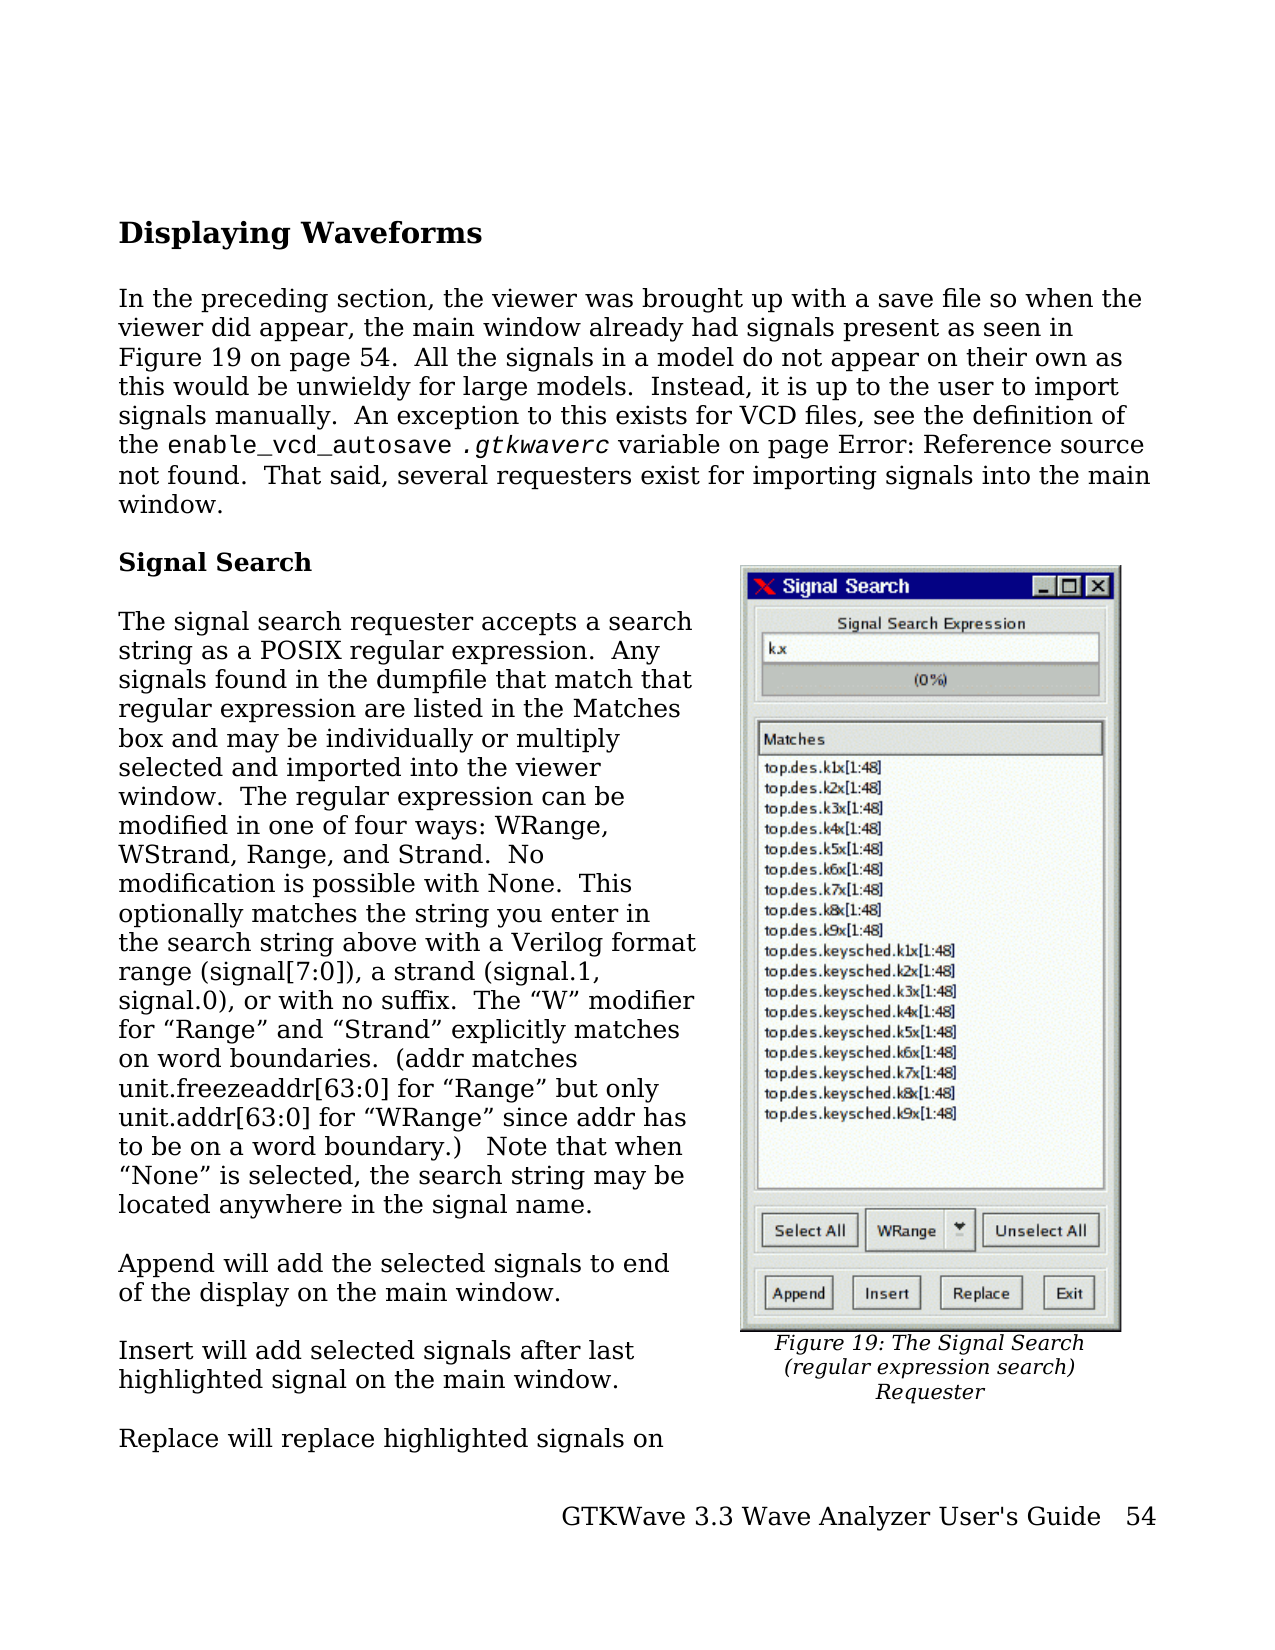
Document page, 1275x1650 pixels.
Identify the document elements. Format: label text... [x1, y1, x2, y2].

text The signal search requester accepts a search string as a POSIX regular expression. Any signals found in the dumpfile that match that regular expression are listed in the Matches box and may be individually or multiply selected and imported into the viewer window. The regular expression can be modified in one of four ways: WRange, WStrand, Range, and Strand. No modification is possible with None. This optionally matches the string you enter in the search string above with a Verilog format range (signal[7:0]), a strand (signal.1, signal.0), or with no suffix. The “W” modifier for “Range” and “Strand” explicitly matches on word boundaries. (addr matches unit.freezeaddr[63:0] for “Range” but only unit.addr[63:0] for “WRange” since addr has to be on a word boundary.) Note that when “None” is selected, the search string may be located anywhere in the signal name. [118, 607, 709, 1220]
text Figure 19: The Signal Search (regular expression search) Requester [740, 1332, 1121, 1404]
text In the preceding section, the viewer was brought up with a save file so when the viewer did appear, the main window already had signals present as seen in Figure 19 on page 54. All the signals in a model do not appear on their own as this would be unwieldy for large models. Instead, it is up to the user to import signals manually. An exception to this exists for VCD files, see the definition of the enable_vcd_autosave .gtkwaverc variable on page Error: Reference source not found. That said, several requesters exist for importing signals into the main window. [118, 284, 1157, 519]
subtitle Signal Search [118, 548, 1157, 1433]
picture [740, 565, 1122, 1332]
text Append will add the selected signals to end of the display on the main window. [118, 1249, 709, 1307]
subtitle Displaying Waveforms [118, 216, 1157, 250]
text Insert will add selected signals after last highlighted signal on the main window. [118, 1336, 709, 1395]
text Replace will replace highlighted signals on [118, 1424, 1157, 1453]
